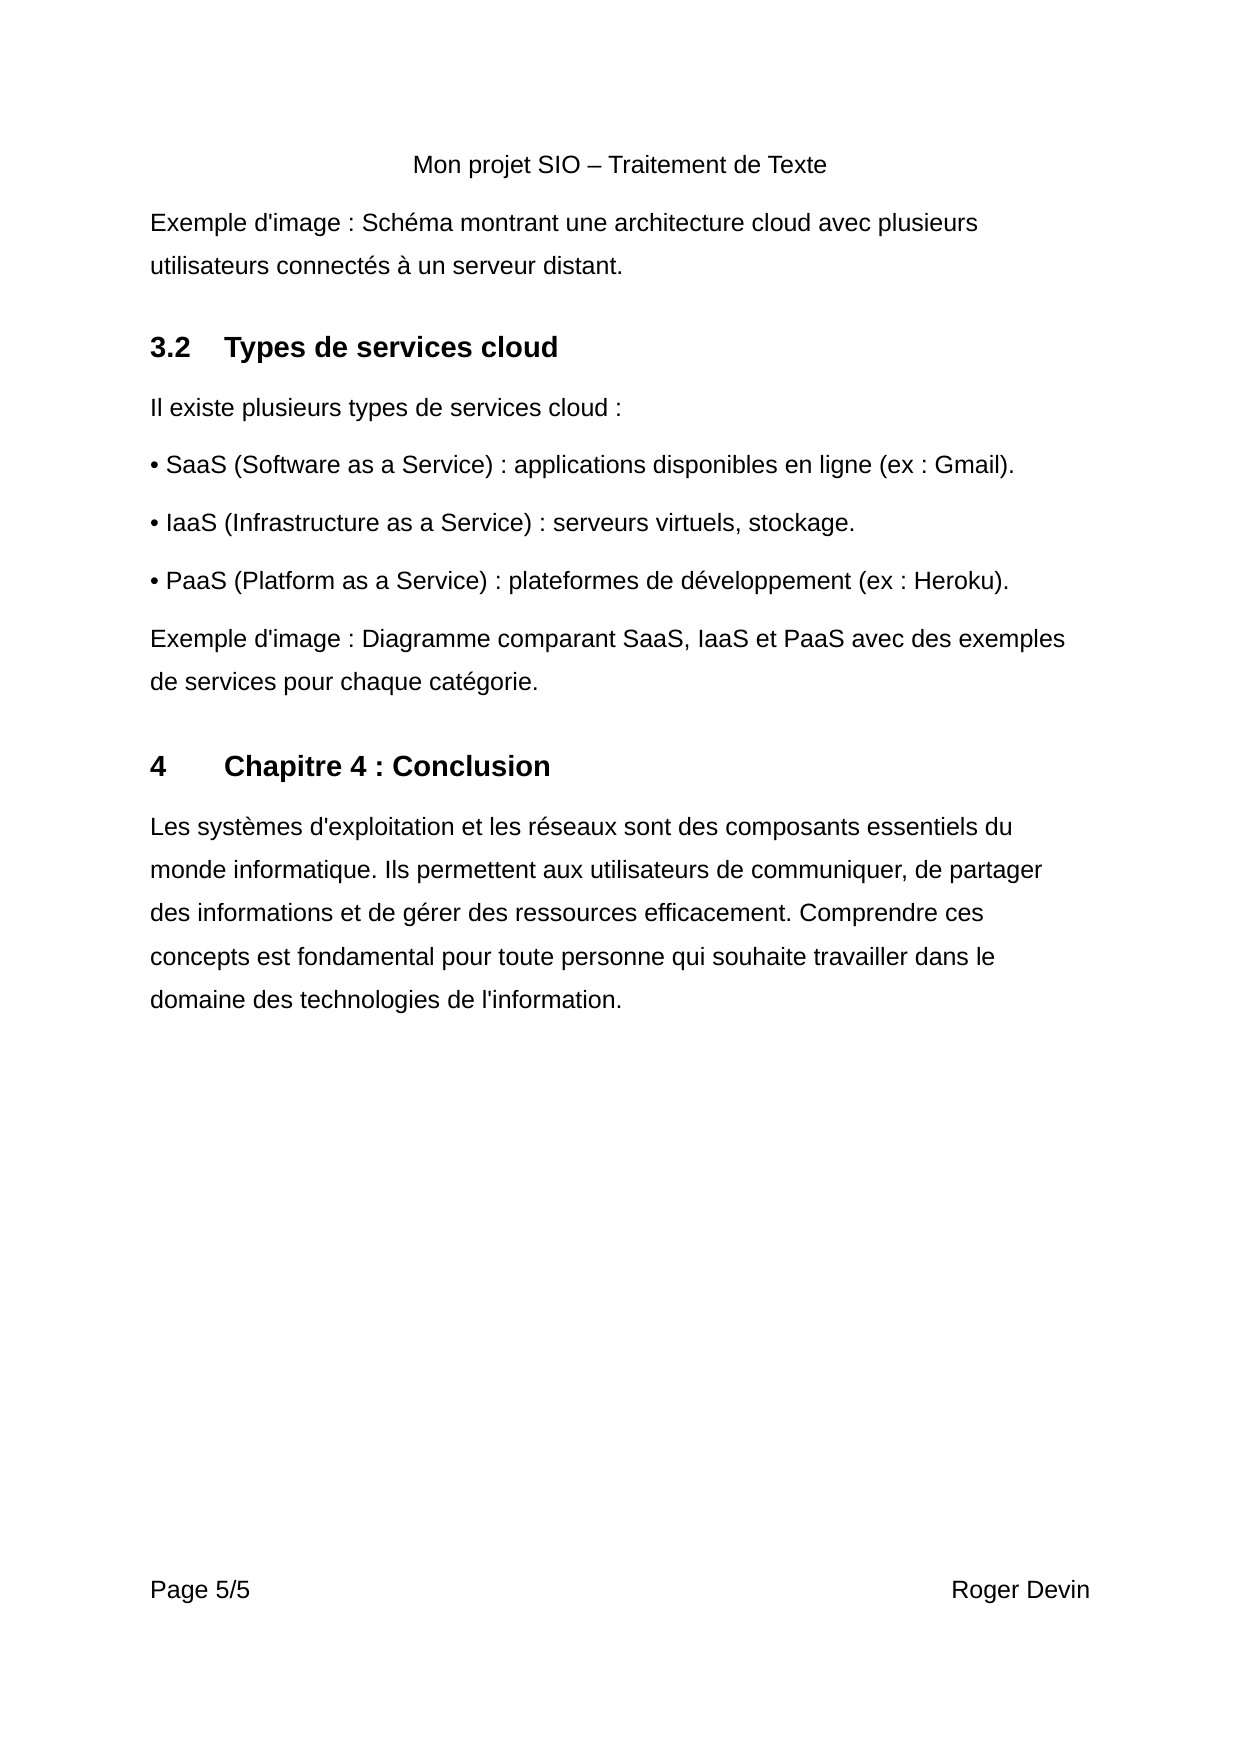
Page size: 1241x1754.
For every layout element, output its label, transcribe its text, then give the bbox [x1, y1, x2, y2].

text • SaaS (Software as a Service) : applications disponibles en ligne (ex : Gmail). [150, 450, 1090, 479]
text Exemple d'image : Diagramme comparant SaaS, IaaS et PaaS avec des exemples de services pour chaque catégorie. [150, 623, 1090, 695]
text Il existe plusieurs types de services cloud : [150, 393, 1090, 421]
text Les systèmes d'exploitation et les réseaux sont des composants essentiels du monde informatique. Ils permettent aux utilisateurs de communiquer, de partager des informations et de gérer des ressources efficacement. Comprendre ces concepts est fondamental pour toute personne qui souhaite travailler dans le domaine des technologies de l'information. [150, 812, 1090, 1013]
text • PaaS (Platform as a Service) : plateformes de développement (ex : Heroku). [150, 566, 1090, 594]
subtitle Types de services cloud [150, 330, 1090, 363]
text Exemple d'image : Schéma montrant une architecture cloud avec plusieurs utilisateurs connectés à un serveur distant. [150, 208, 1090, 280]
text • IaaS (Infrastructure as a Service) : serveurs virtuels, stockage. [150, 508, 1090, 537]
subtitle Chapitre 4 : Conclusion [150, 749, 1090, 783]
